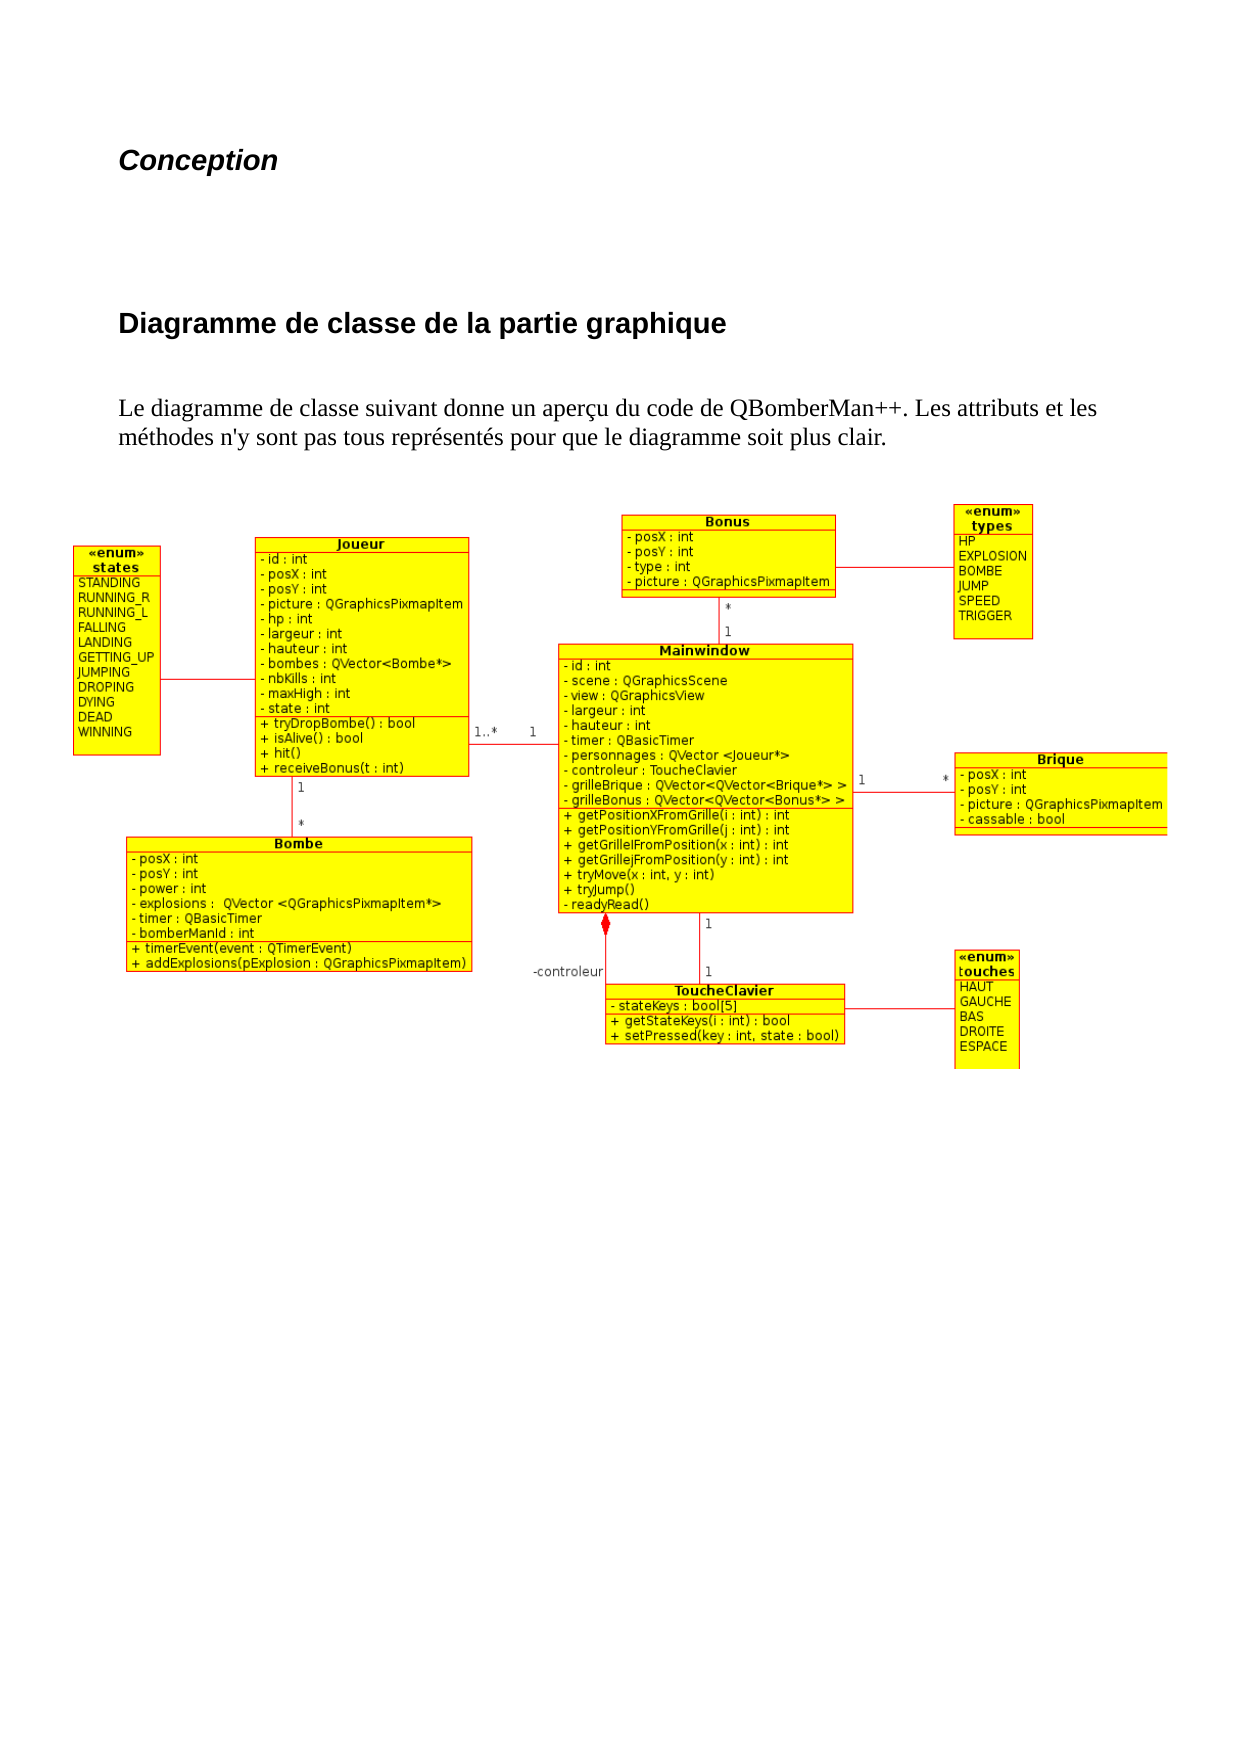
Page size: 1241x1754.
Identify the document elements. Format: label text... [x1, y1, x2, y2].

picture [73, 504, 1168, 1069]
subtitle Diagramme de classe de la partie graphique [118, 306, 1122, 340]
text Le diagramme de classe suivant donne un aperçu du code de QBomberMan++. Les attributs et les méthodes n'y sont pas tous représentés pour que le diagramme soit plus clair. [118, 393, 1122, 451]
subtitle Conception [118, 143, 1122, 177]
